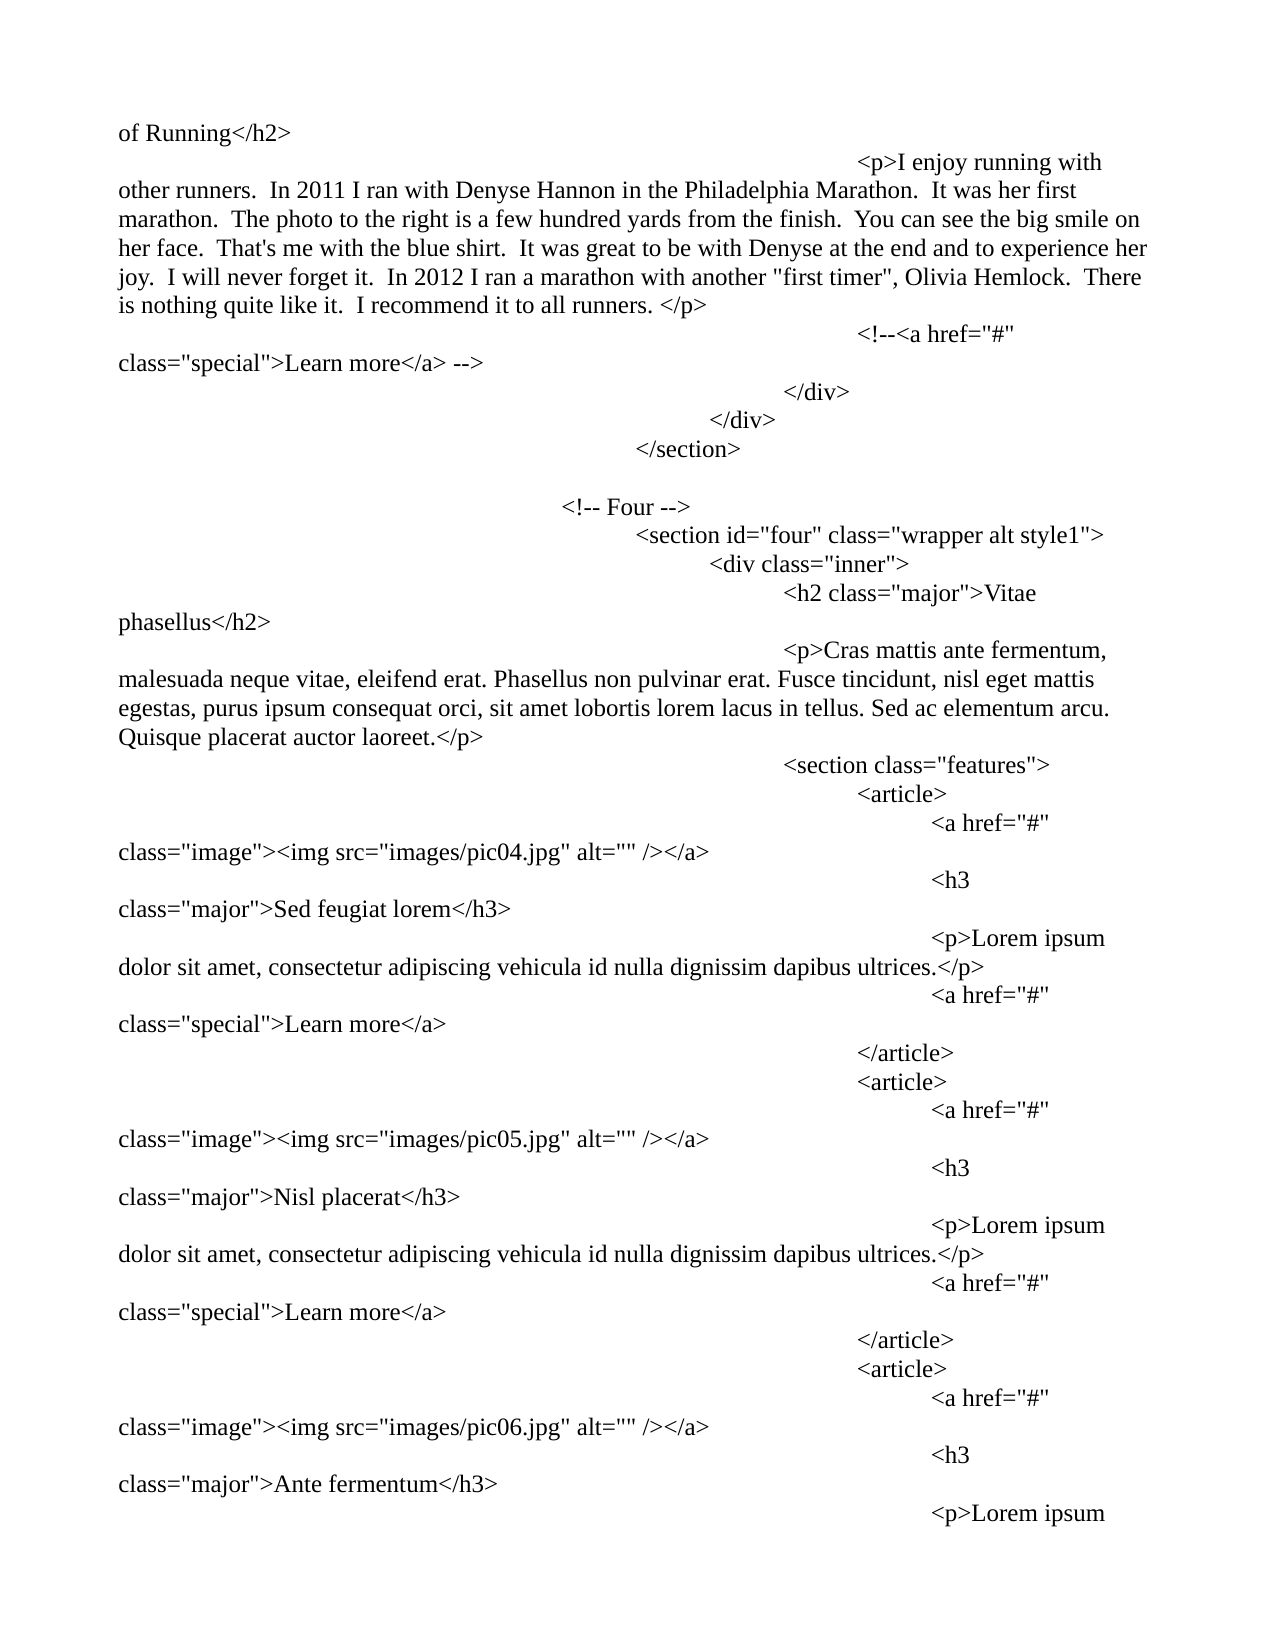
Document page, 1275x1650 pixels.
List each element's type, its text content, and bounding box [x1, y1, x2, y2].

text <p>Lorem ipsum [118, 1498, 1157, 1527]
text <a href="#" class="special">Learn more</a> [118, 1268, 1157, 1326]
text <article> [118, 1067, 1157, 1096]
text <section class="features"> [118, 751, 1157, 779]
text <a href="#" class="image"><img src="images/pic05.jpg" alt="" /></a> [118, 1096, 1157, 1153]
text </article> [118, 1326, 1157, 1354]
text <article> [118, 1354, 1157, 1383]
text <a href="#" class="special">Learn more</a> [118, 981, 1157, 1038]
text <h3 class="major">Ante fermentum</h3> [118, 1441, 1157, 1498]
text <a href="#" class="image"><img src="images/pic06.jpg" alt="" /></a> [118, 1383, 1157, 1441]
text <h3 class="major">Sed feugiat lorem</h3> [118, 866, 1157, 923]
text <h3 class="major">Nisl placerat</h3> [118, 1153, 1157, 1211]
text <section id="four" class="wrapper alt style1"> [118, 521, 1157, 549]
text <h2 class="major">Vitae phasellus</h2> [118, 578, 1157, 636]
text <article> [118, 779, 1157, 808]
text <p>Lorem ipsum dolor sit amet, consectetur adipiscing vehicula id nulla dignissim dapibus ultrices.</p> [118, 1211, 1157, 1268]
text of Running</h2> [118, 118, 1157, 147]
text <p>Cras mattis ante fermentum, malesuada neque vitae, eleifend erat. Phasellus non pulvinar erat. Fusce tincidunt, nisl eget mattis egestas, purus ipsum consequat orci, sit amet lobortis lorem lacus in tellus. Sed ac elementum arcu. Quisque placerat auctor laoreet.</p> [118, 636, 1157, 751]
text <a href="#" class="image"><img src="images/pic04.jpg" alt="" /></a> [118, 808, 1157, 866]
text <p>Lorem ipsum dolor sit amet, consectetur adipiscing vehicula id nulla dignissim dapibus ultrices.</p> [118, 923, 1157, 981]
text </article> [118, 1038, 1157, 1067]
text <!-- Four --> [118, 492, 1157, 521]
text <div class="inner"> [118, 549, 1157, 578]
text </div> [118, 406, 1157, 434]
text <p>I enjoy running with other runners. In 2011 I ran with Denyse Hannon in the Philadelphia Marathon. It was her first marathon. The photo to the right is a few hundred yards from the finish. You can see the big smile on her face. That's me with the blue shirt. It was great to be with Denyse at the end and to experience her joy. I will never forget it. In 2012 I ran a marathon with another "first timer", Olivia Hemlock. There is nothing quite like it. I recommend it to all runners. </p> [118, 147, 1157, 319]
text <!--<a href="#" class="special">Learn more</a> --> [118, 319, 1157, 377]
text </div> [118, 377, 1157, 406]
text </section> [118, 434, 1157, 463]
